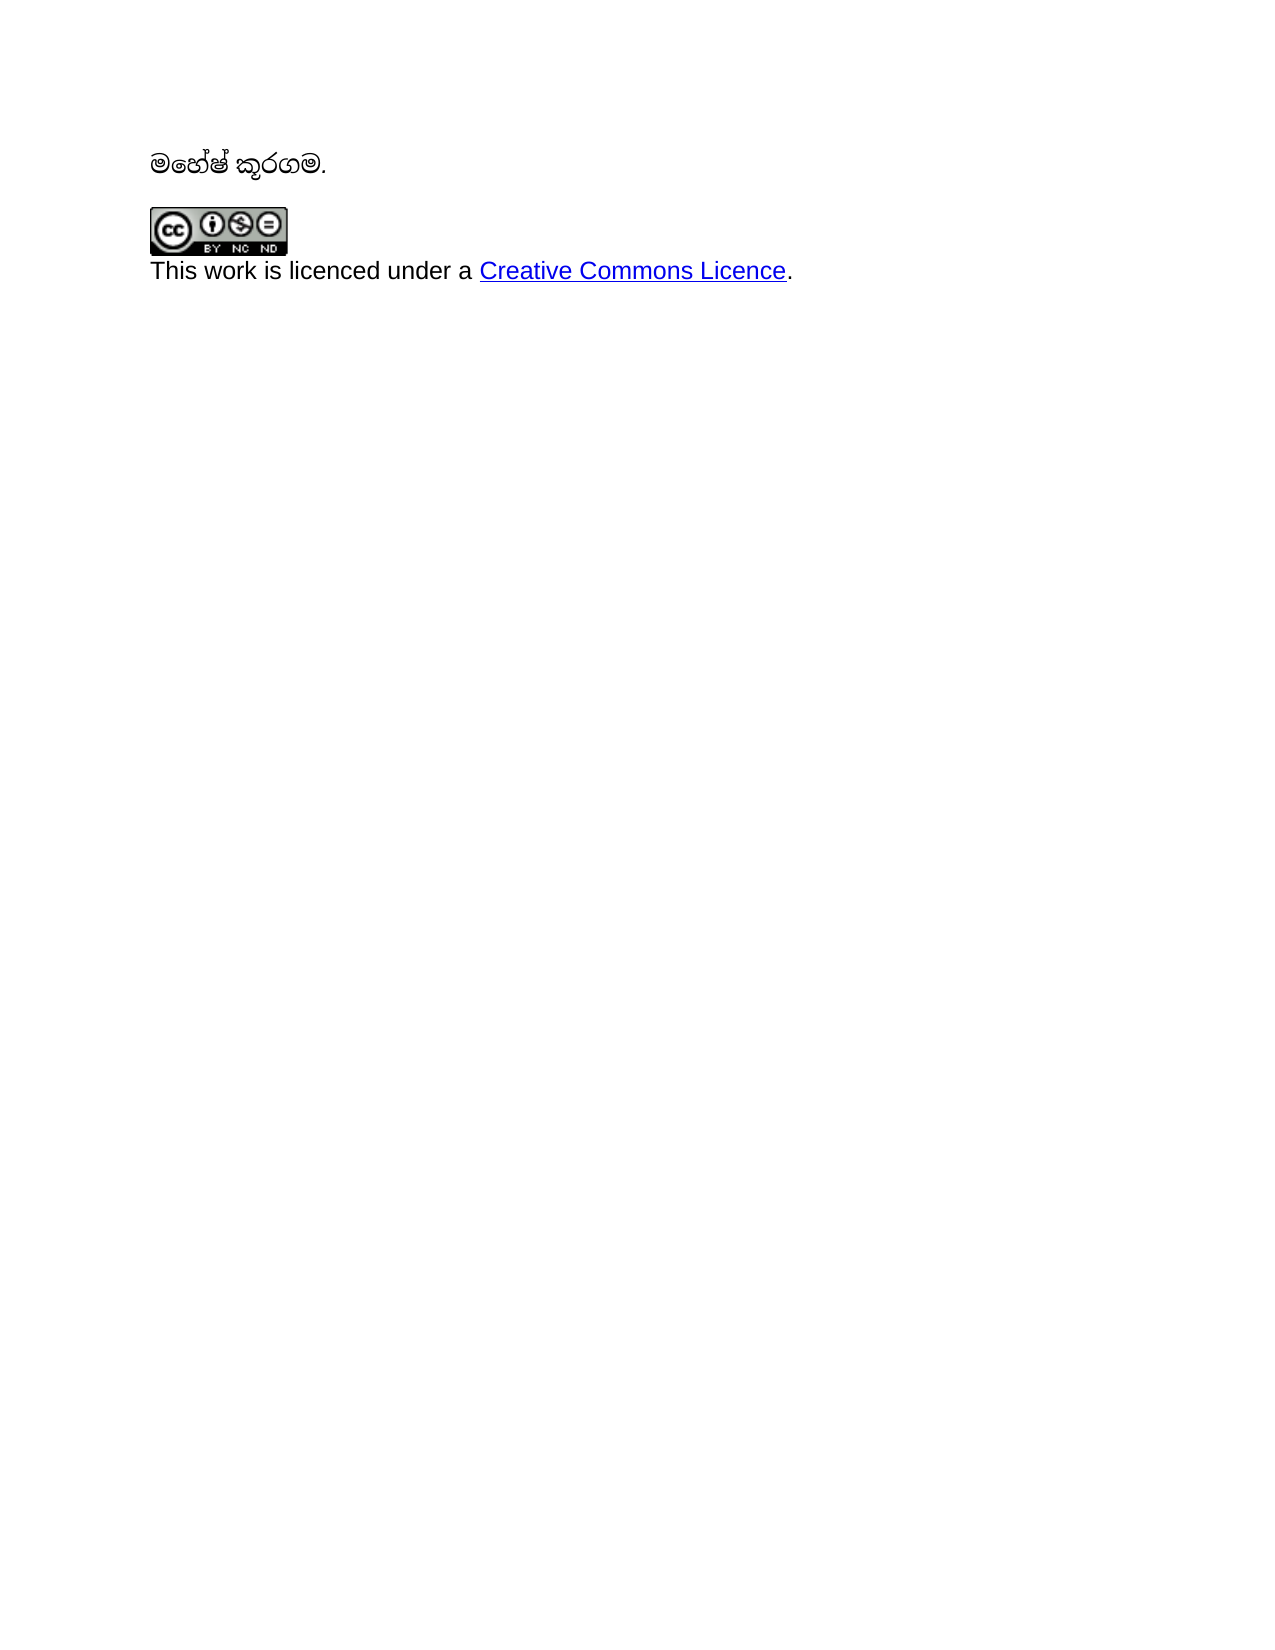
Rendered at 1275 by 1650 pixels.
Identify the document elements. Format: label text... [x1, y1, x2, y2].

picture [150, 207, 288, 256]
text මහේෂ් කූරගම. [150, 150, 1125, 179]
text This work is licenced under a Creative Commons Licence. [150, 256, 1125, 285]
